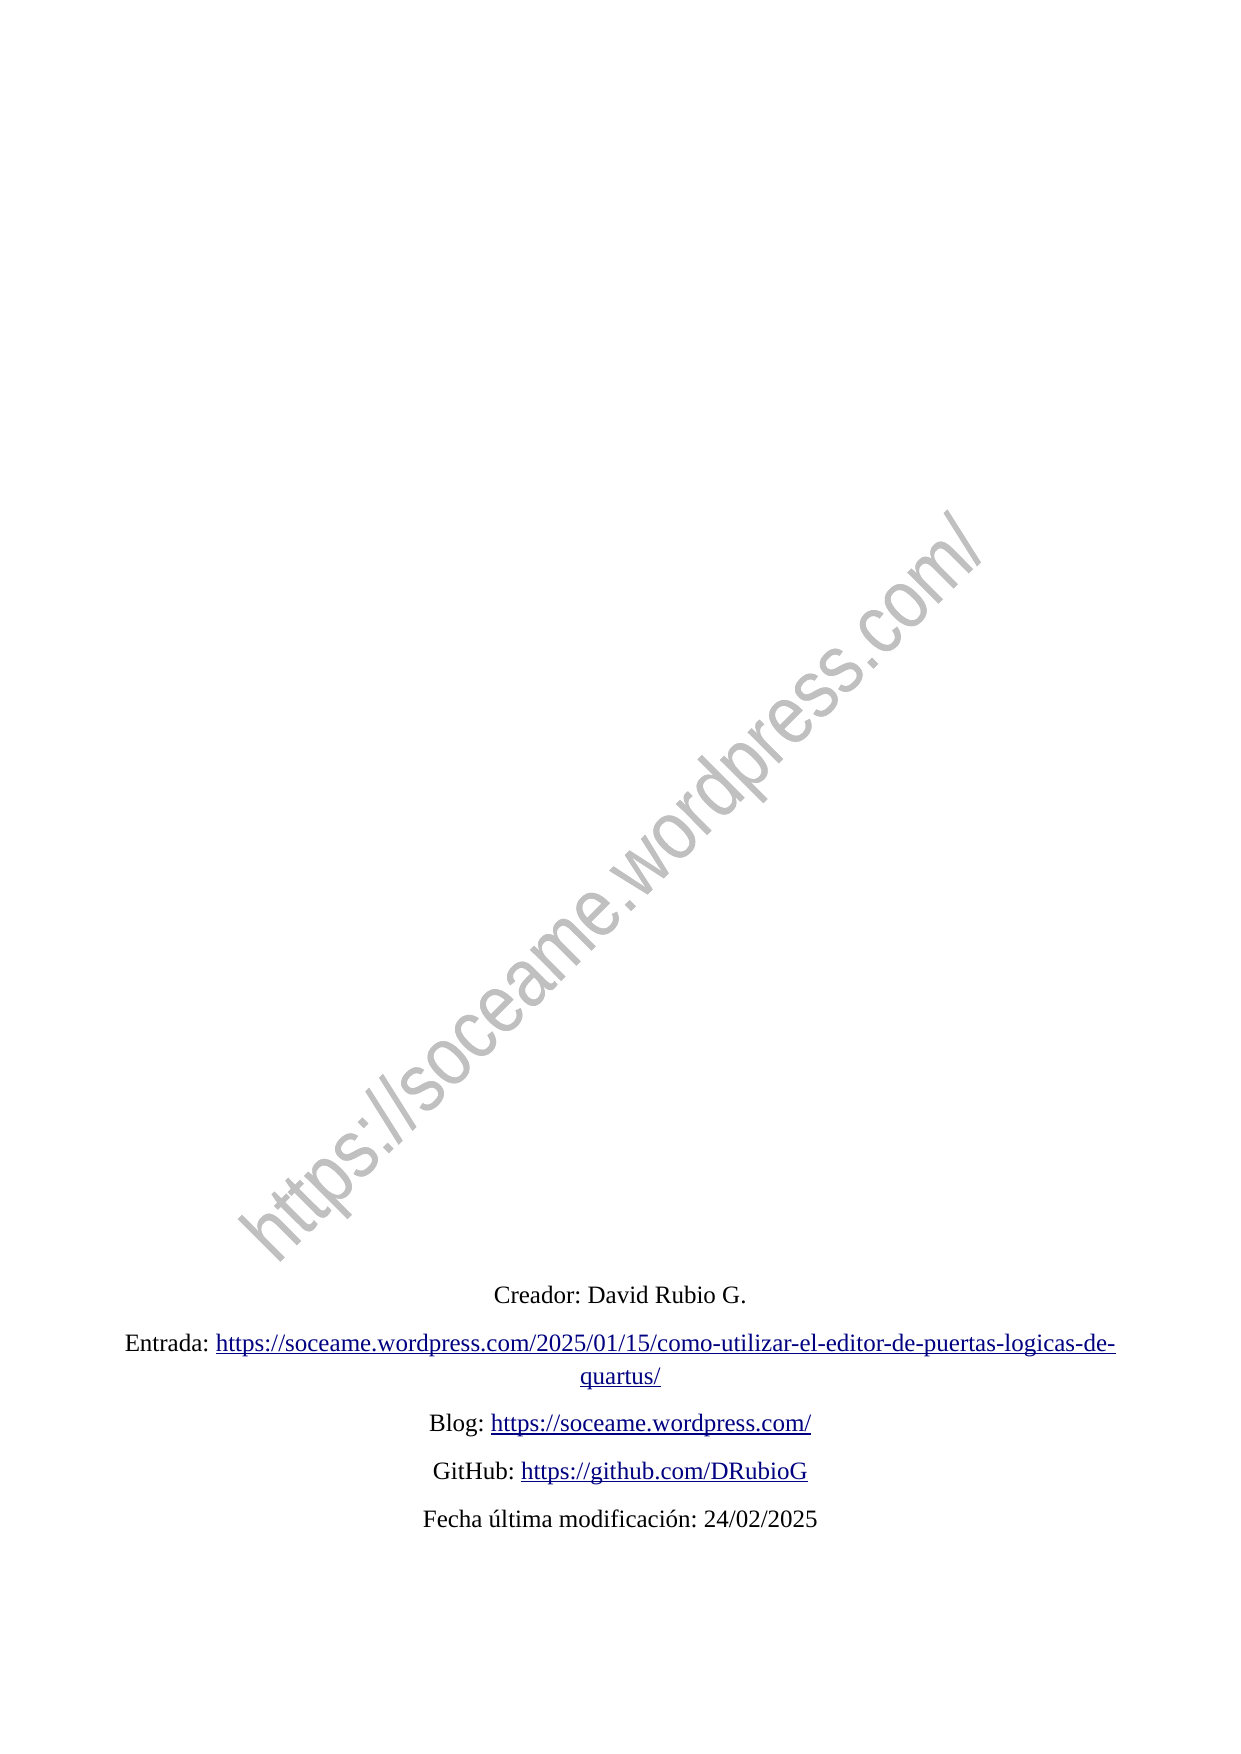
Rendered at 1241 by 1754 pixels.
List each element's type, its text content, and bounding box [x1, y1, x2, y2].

text Creador: David Rubio G. [118, 1280, 1122, 1309]
text Fecha última modificación: 24/02/2025 [118, 1504, 1122, 1532]
text GitHub: https://github.com/DRubioG [118, 1456, 1122, 1485]
text Blog: https://soceame.wordpress.com/ [118, 1408, 1122, 1437]
text Entrada: https://soceame.wordpress.com/2025/01/15/como-utilizar-el-editor-de-puertas-logicas-de-quartus/ [118, 1328, 1122, 1389]
